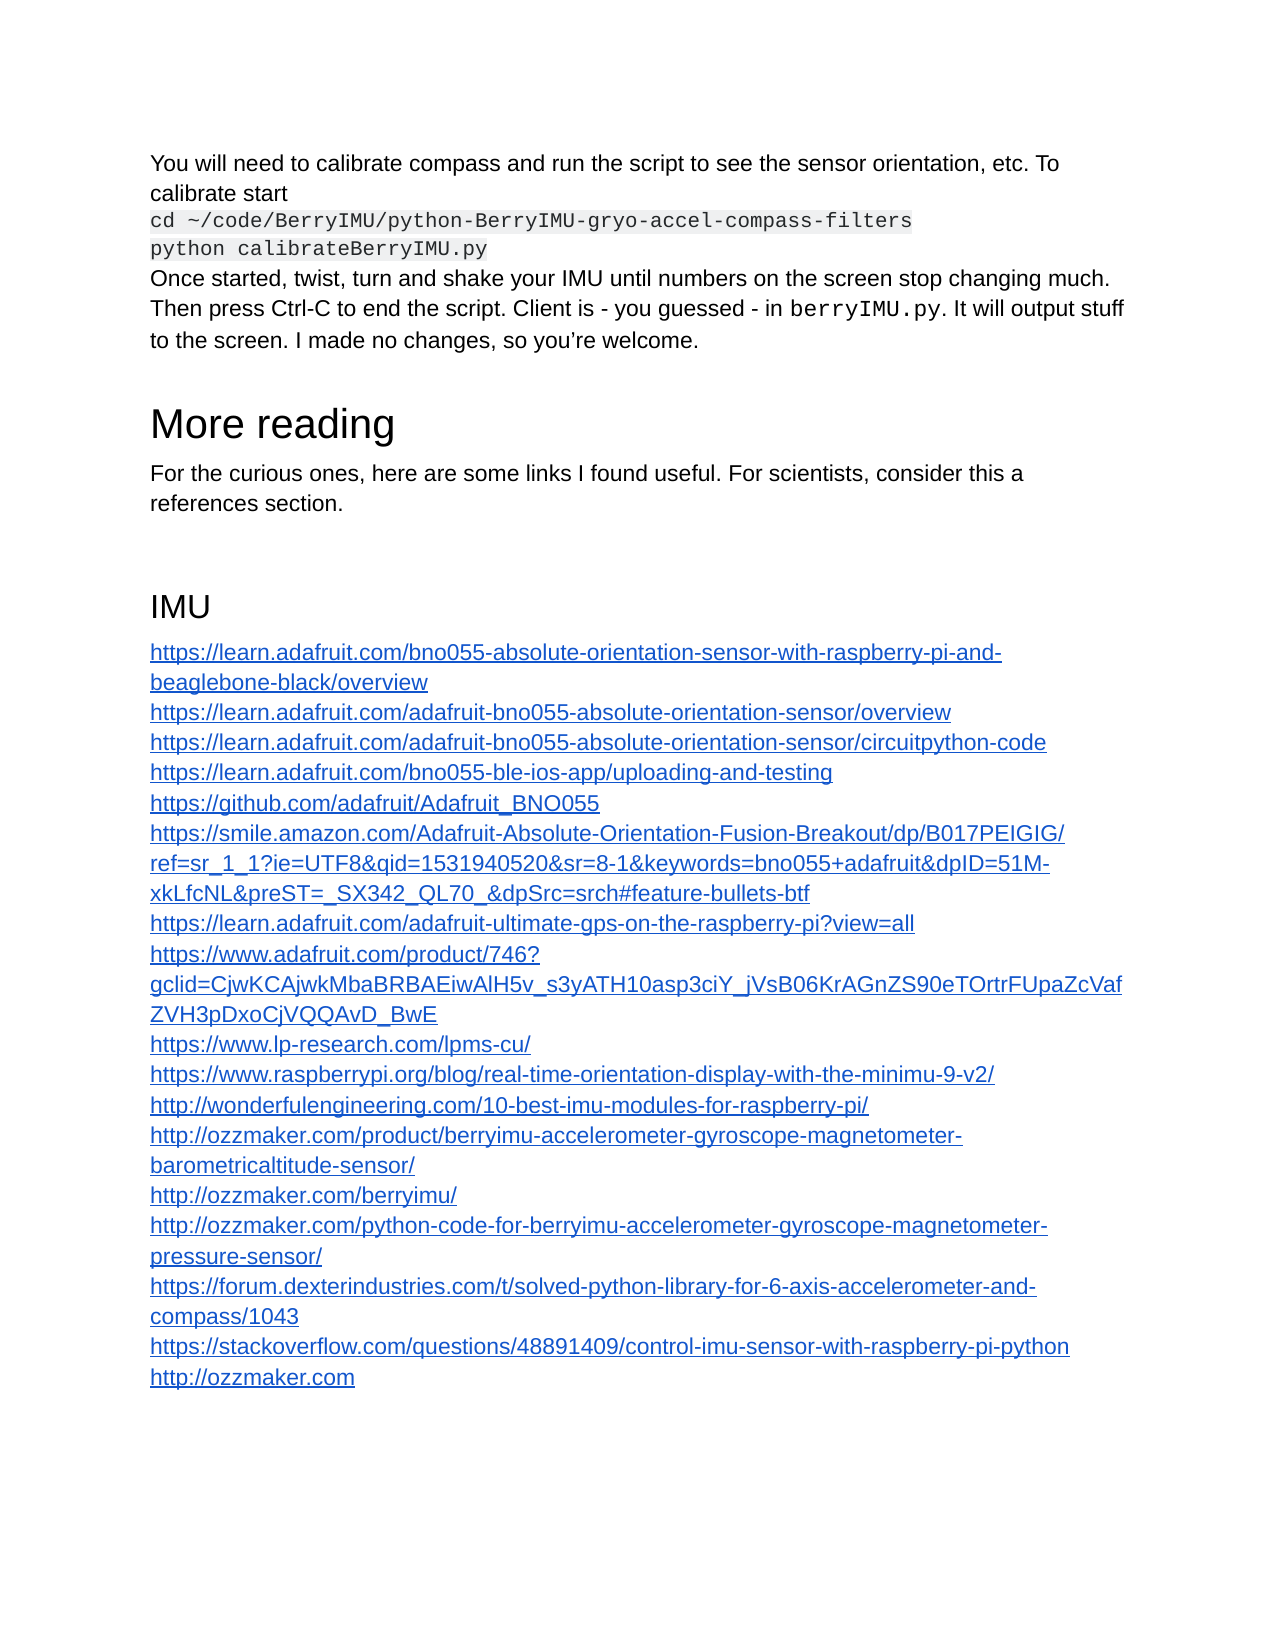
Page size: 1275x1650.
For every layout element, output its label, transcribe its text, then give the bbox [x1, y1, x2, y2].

text https://learn.adafruit.com/bno055-ble-ios-app/uploading-and-testing [150, 759, 1125, 786]
text https://stackoverflow.com/questions/48891409/control-imu-sensor-with-raspberry-pi-python [150, 1333, 1125, 1360]
text https://github.com/adafruit/Adafruit_BNO055 [150, 789, 1125, 816]
text python calibrateBerryIMU.py [150, 238, 1125, 261]
text https://www.lp-research.com/lpms-cu/ [150, 1031, 1125, 1058]
text https://smile.amazon.com/Adafruit-Absolute-Orientation-Fusion-Breakout/dp/B017PEIGIG/ref=sr_1_1?ie=UTF8&qid=1531940520&sr=8-1&keywords=bno055+adafruit&dpID=51M-xkLfcNL&preST=_SX342_QL70_&dpSrc=srch#feature-bullets-btf [150, 820, 1125, 907]
text https://learn.adafruit.com/adafruit-ultimate-gps-on-the-raspberry-pi?view=all [150, 910, 1125, 937]
text Once started, twist, turn and shake your IMU until numbers on the screen stop changing much. Then press Ctrl-C to end the script. Client is - you guessed - in berryIMU.py. It will output stuff to the screen. I made no changes, so you’re welcome. [150, 265, 1125, 353]
text https://learn.adafruit.com/adafruit-bno055-absolute-orientation-sensor/overview [150, 699, 1125, 725]
text cd ~/code/BerryIMU/python-BerryIMU-gryo-accel-compass-filters [150, 210, 1125, 234]
text https://www.raspberrypi.org/blog/real-time-orientation-display-with-the-minimu-9-v2/ [150, 1061, 1125, 1088]
subtitle More reading [150, 399, 1125, 447]
text You will need to calibrate compass and run the script to see the sensor orientation, etc. To calibrate start [150, 150, 1125, 207]
subtitle IMU [150, 588, 1125, 626]
text http://wonderfulengineering.com/10-best-imu-modules-for-raspberry-pi/ [150, 1092, 1125, 1118]
text http://ozzmaker.com/product/berryimu-accelerometer-gyroscope-magnetometer-barometricaltitude-sensor/ [150, 1122, 1125, 1178]
text http://ozzmaker.com/berryimu/ [150, 1182, 1125, 1209]
text https://learn.adafruit.com/bno055-absolute-orientation-sensor-with-raspberry-pi-and-beaglebone-black/overview [150, 638, 1125, 695]
text For the curious ones, here are some links I found useful. For scientists, consider this a references section. [150, 459, 1125, 516]
text https://learn.adafruit.com/adafruit-bno055-absolute-orientation-sensor/circuitpython-code [150, 729, 1125, 756]
text https://forum.dexterindustries.com/t/solved-python-library-for-6-axis-accelerometer-and-compass/1043 [150, 1273, 1125, 1329]
text https://www.adafruit.com/product/746?gclid=CjwKCAjwkMbaBRBAEiwAlH5v_s3yATH10asp3ciY_jVsB06KrAGnZS90eTOrtrFUpaZcVafZVH3pDxoCjVQQAvD_BwE [150, 941, 1125, 1027]
text http://ozzmaker.com [150, 1363, 1125, 1390]
text http://ozzmaker.com/python-code-for-berryimu-accelerometer-gyroscope-magnetometer-pressure-sensor/ [150, 1212, 1125, 1269]
